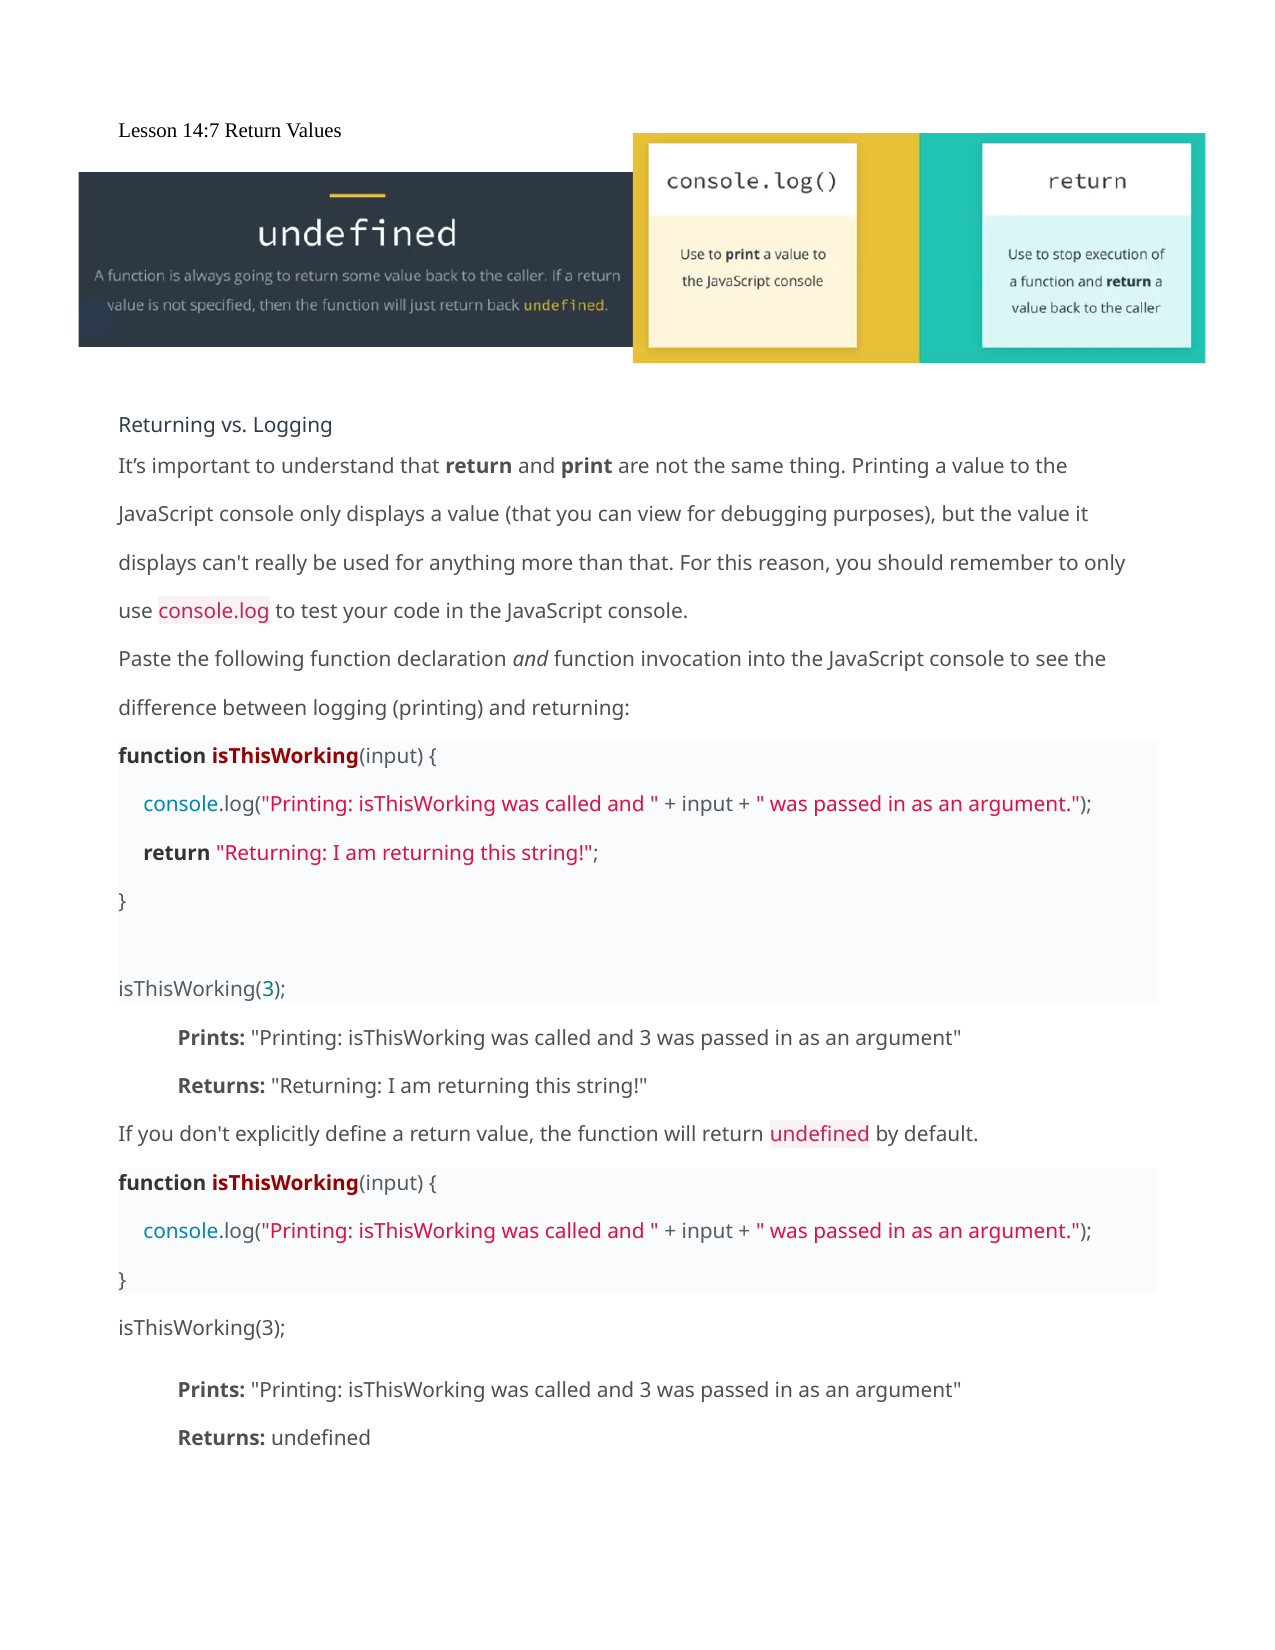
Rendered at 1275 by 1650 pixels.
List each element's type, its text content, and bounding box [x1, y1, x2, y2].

text isThisWorking(3); [118, 974, 1157, 1003]
text Prints: "Printing: isThisWorking was called and 3 was passed in as an argument" Returns: "Returning: I am returning this string!" [177, 1023, 1098, 1100]
text function isThisWorking(input) { [118, 741, 1157, 769]
subtitle Returning vs. Logging [118, 410, 1157, 438]
text isThisWorking(3); [118, 1313, 1157, 1341]
picture [78, 133, 1206, 363]
text function isThisWorking(input) { [118, 1168, 1157, 1196]
text If you don't explicitly define a return value, the function will return undefined by default. [118, 1119, 1157, 1148]
text Paste the following function declaration and function invocation into the JavaScript console to see the difference between logging (printing) and returning: [118, 644, 1157, 721]
text Lesson 14:7 Return Values [118, 118, 1157, 142]
text console.log("Printing: isThisWorking was called and " + input + " was passed in as an argument."); [118, 1216, 1157, 1245]
text } [118, 886, 1157, 914]
text Prints: "Printing: isThisWorking was called and 3 was passed in as an argument" Returns: undefined [177, 1375, 1098, 1452]
text return "Returning: I am returning this string!"; [118, 838, 1157, 866]
text console.log("Printing: isThisWorking was called and " + input + " was passed in as an argument."); [118, 789, 1157, 818]
text } [118, 1265, 1157, 1293]
text It’s important to understand that return and print are not the same thing. Printing a value to the JavaScript console only displays a value (that you can view for debugging purposes), but the value it displays can't really be used for anything more than that. For this reason, you should remember to only use console.log to test your code in the JavaScript console. [118, 451, 1157, 624]
